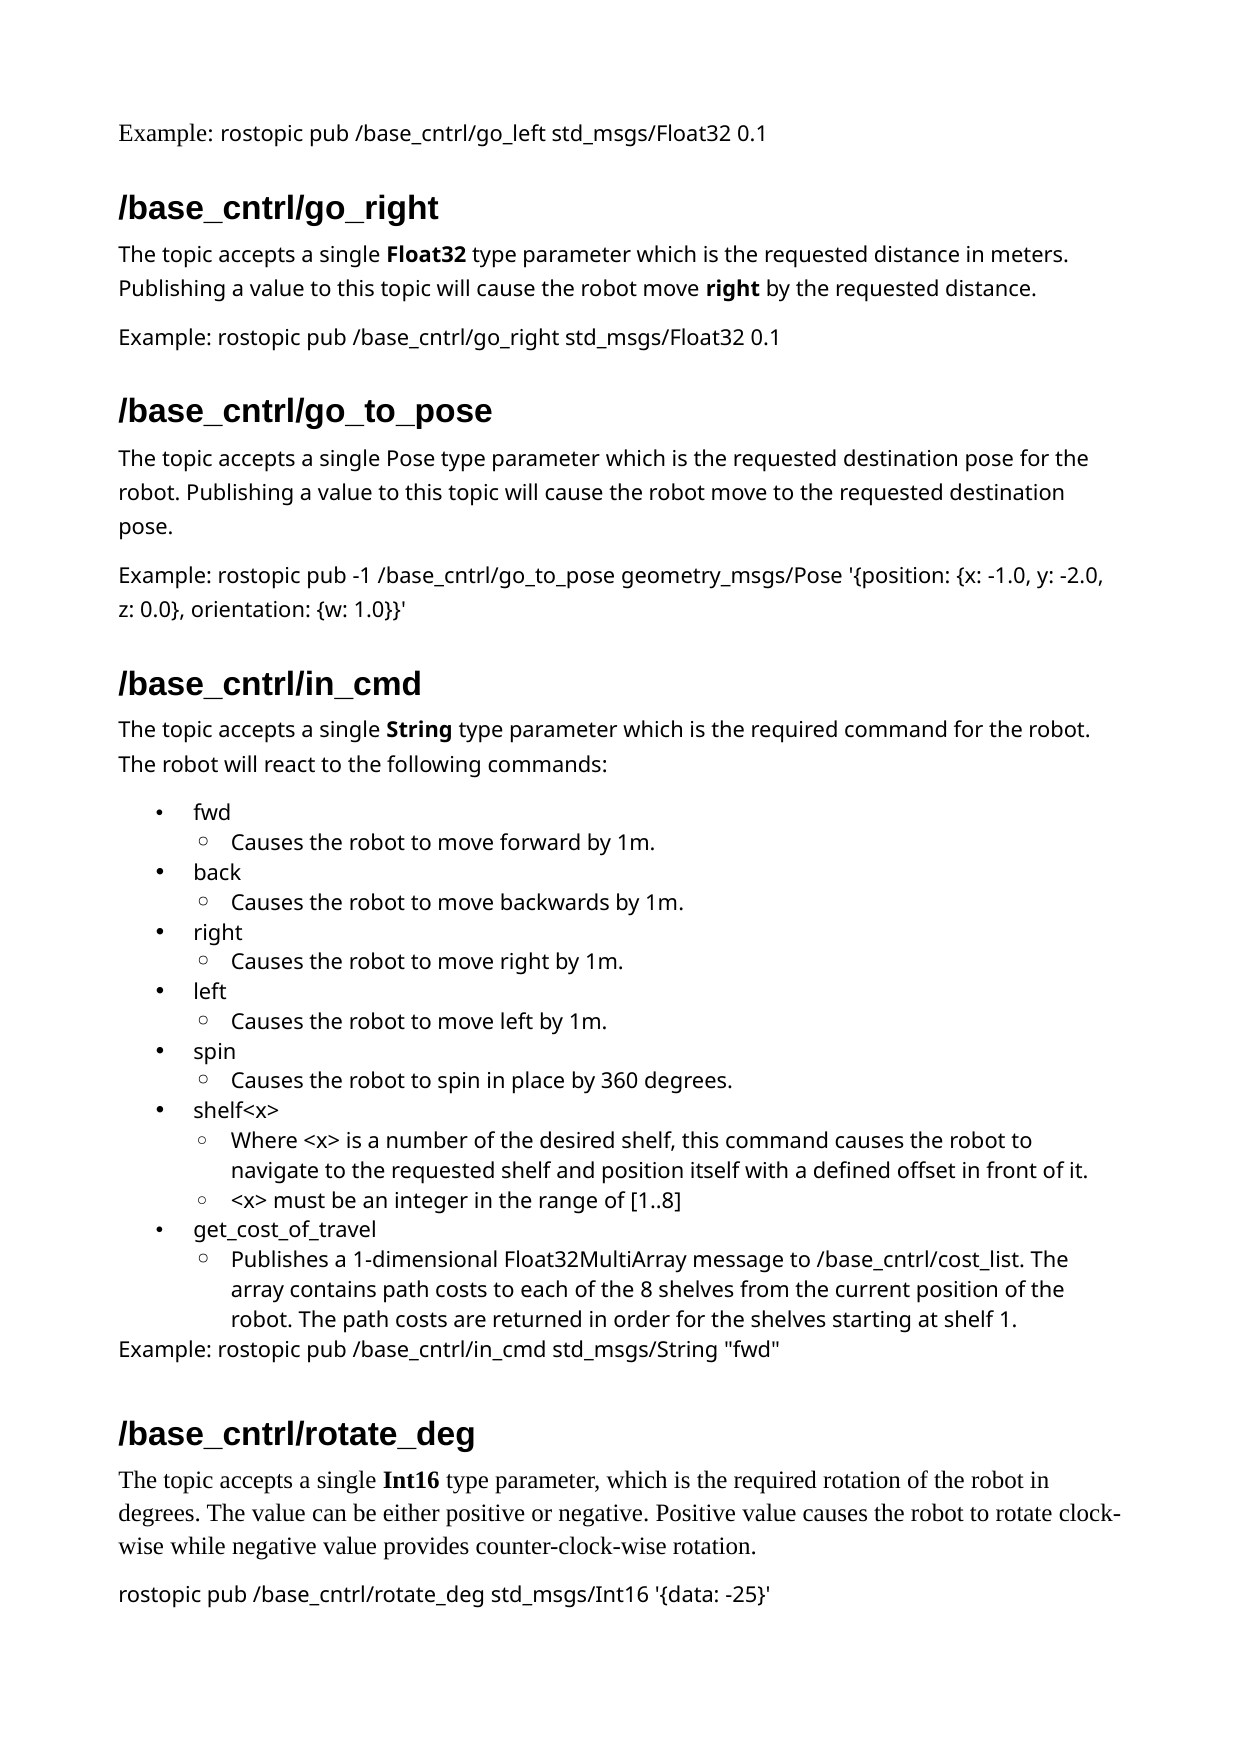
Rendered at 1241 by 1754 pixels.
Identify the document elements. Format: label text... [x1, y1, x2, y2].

text Example: rostopic pub /base_cntrl/in_cmd std_msgs/String "fwd" [118, 1334, 1122, 1363]
text Example: rostopic pub /base_cntrl/go_left std_msgs/Float32 0.1 [118, 118, 1122, 148]
list right [156, 917, 1122, 946]
list Where <x> is a number of the desired shelf, this command causes the robot to navigate to the requested shelf and position itself with a defined offset in front of it. [193, 1125, 1122, 1185]
list spin [156, 1036, 1122, 1066]
text Example: rostopic pub -1 /base_cntrl/go_to_pose geometry_msgs/Pose '{position: {x: -1.0, y: -2.0, z: 0.0}, orientation: {w: 1.0}}' [118, 559, 1122, 623]
list Causes the robot to move backwards by 1m. [193, 887, 1122, 917]
text rostopic pub /base_cntrl/rotate_deg std_msgs/Int16 '{data: -25}' [118, 1579, 1122, 1609]
subtitle /base_cntrl/go_right [118, 188, 1122, 226]
list Causes the robot to spin in place by 360 degrees. [193, 1066, 1122, 1095]
subtitle /base_cntrl/go_to_pose [118, 391, 1122, 430]
list left [156, 976, 1122, 1006]
list Causes the robot to move left by 1m. [193, 1006, 1122, 1036]
list Causes the robot to move forward by 1m. [193, 827, 1122, 857]
list Publishes a 1-dimensional Float32MultiArray message to /base_cntrl/cost_list. The array contains path costs to each of the 8 shelves from the current position of the robot. The path costs are returned in order for the shelves starting at shelf 1. [193, 1244, 1122, 1334]
text The topic accepts a single String type parameter which is the required command for the robot. The robot will react to the following commands: [118, 714, 1122, 778]
text The topic accepts a single Pose type parameter which is the requested destination pose for the robot. Publishing a value to this topic will cause the robot move to the requested destination pose. [118, 442, 1122, 541]
subtitle /base_cntrl/in_cmd [118, 663, 1122, 702]
text The topic accepts a single Float32 type parameter which is the requested distance in meters. Publishing a value to this topic will cause the robot move right by the requested distance. [118, 239, 1122, 303]
list fwd [156, 797, 1122, 827]
list back [156, 857, 1122, 887]
text Example: rostopic pub /base_cntrl/go_right std_msgs/Float32 0.1 [118, 322, 1122, 352]
list shelf<x> [156, 1095, 1122, 1125]
subtitle /base_cntrl/rotate_deg [118, 1414, 1122, 1453]
list <x> must be an integer in the range of [1..8] [193, 1185, 1122, 1214]
list get_cost_of_travel [156, 1214, 1122, 1244]
text The topic accepts a single Int16 type parameter, which is the required rotation of the robot in degrees. The value can be either positive or negative. Positive value causes the robot to rotate clock-wise while negative value provides counter-clock-wise rotation. [118, 1465, 1122, 1560]
list Causes the robot to move right by 1m. [193, 946, 1122, 976]
